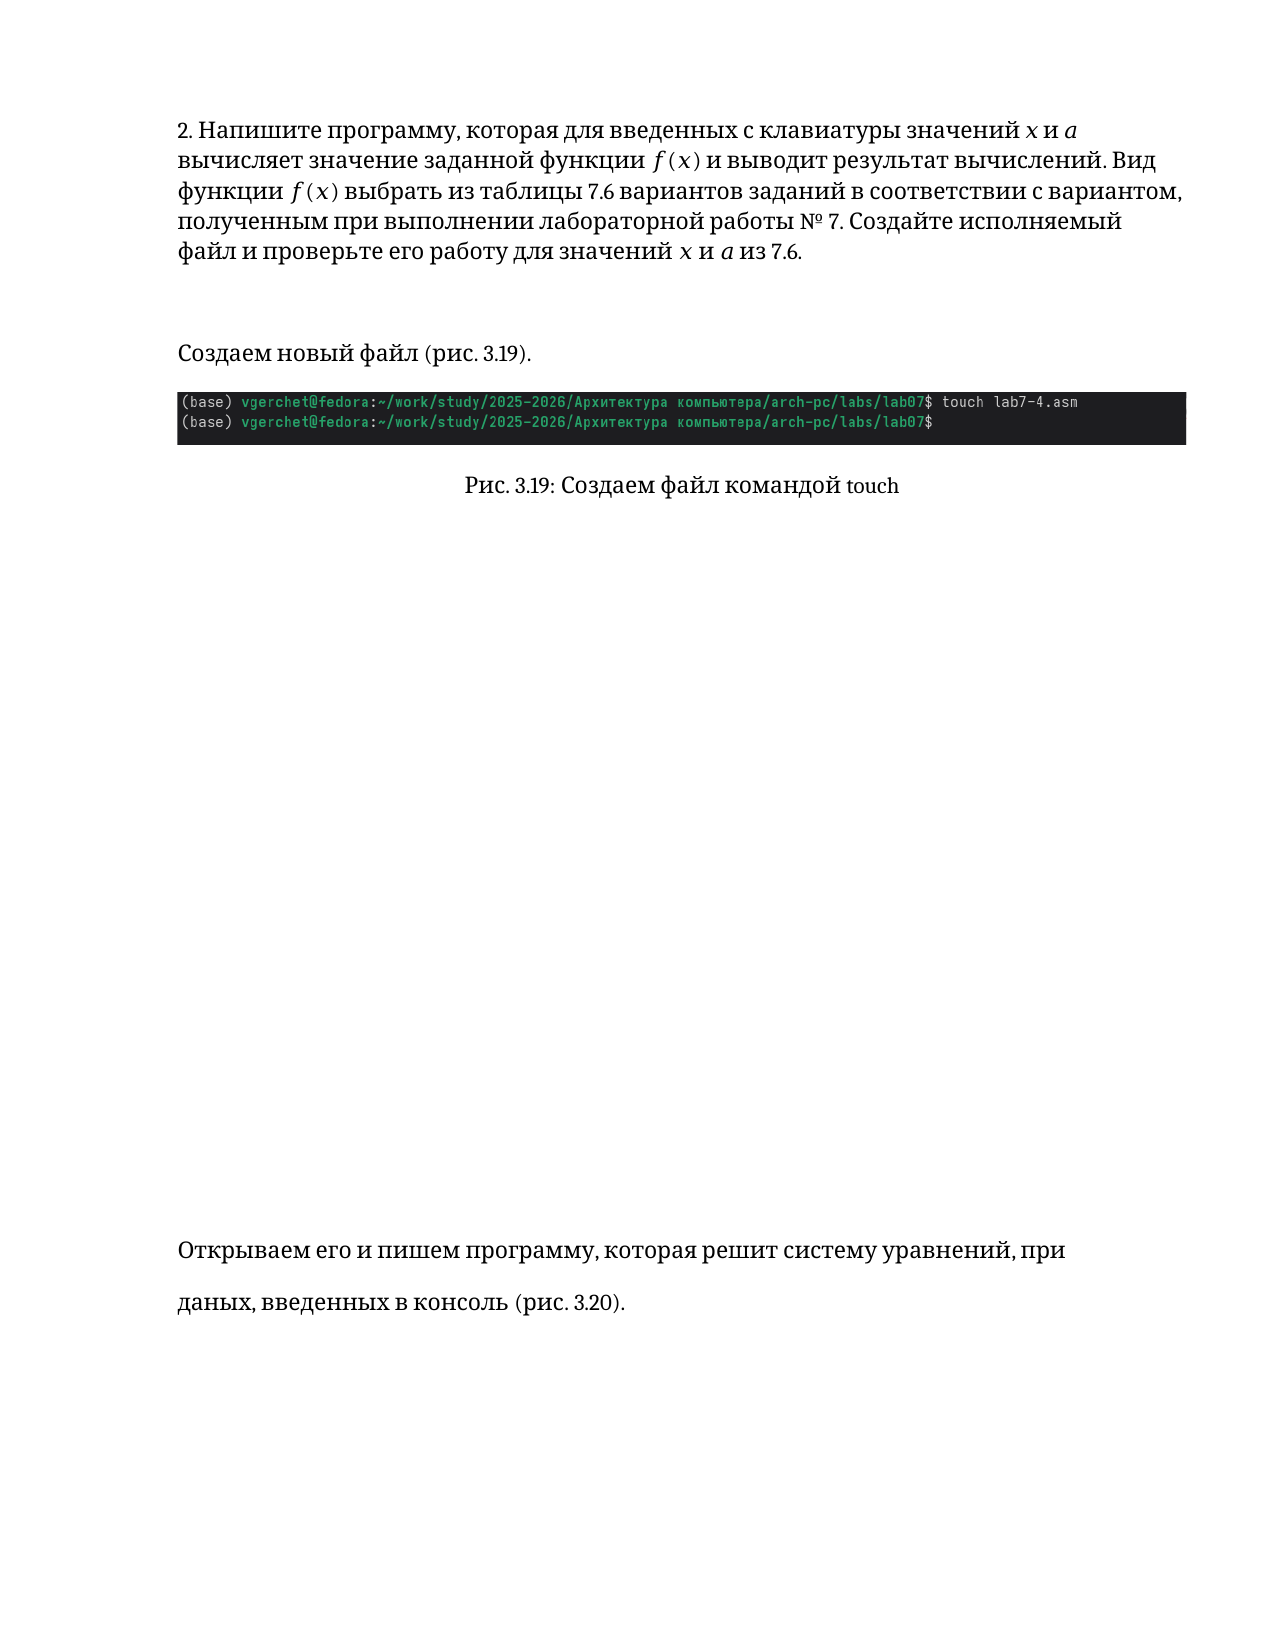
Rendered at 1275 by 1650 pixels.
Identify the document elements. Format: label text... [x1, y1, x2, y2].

text 2. Напишите программу, которая для введенных с клавиатуры значений 𝑥 и 𝑎 вычисляет значение заданной функции 𝑓(𝑥) и выводит результат вычислений. Вид функции 𝑓(𝑥) выбрать из таблицы 7.6 вариантов заданий в соответствии с вариантом, полученным при выполнении лабораторной работы № 7. Создайте исполняемый файл и проверьте его работу для значений 𝑥 и 𝑎 из 7.6. [177, 118, 1186, 265]
text Создаем новый файл (рис. 3.19). [177, 341, 1186, 367]
text даных, введенных в консоль (рис. 3.20). [177, 1289, 1186, 1316]
picture [177, 392, 1187, 445]
text Рис. 3.19: Создаем файл командой touch [177, 445, 1186, 499]
text Открываем его и пишем программу, которая решит систему уравнений, при [177, 1238, 1186, 1265]
